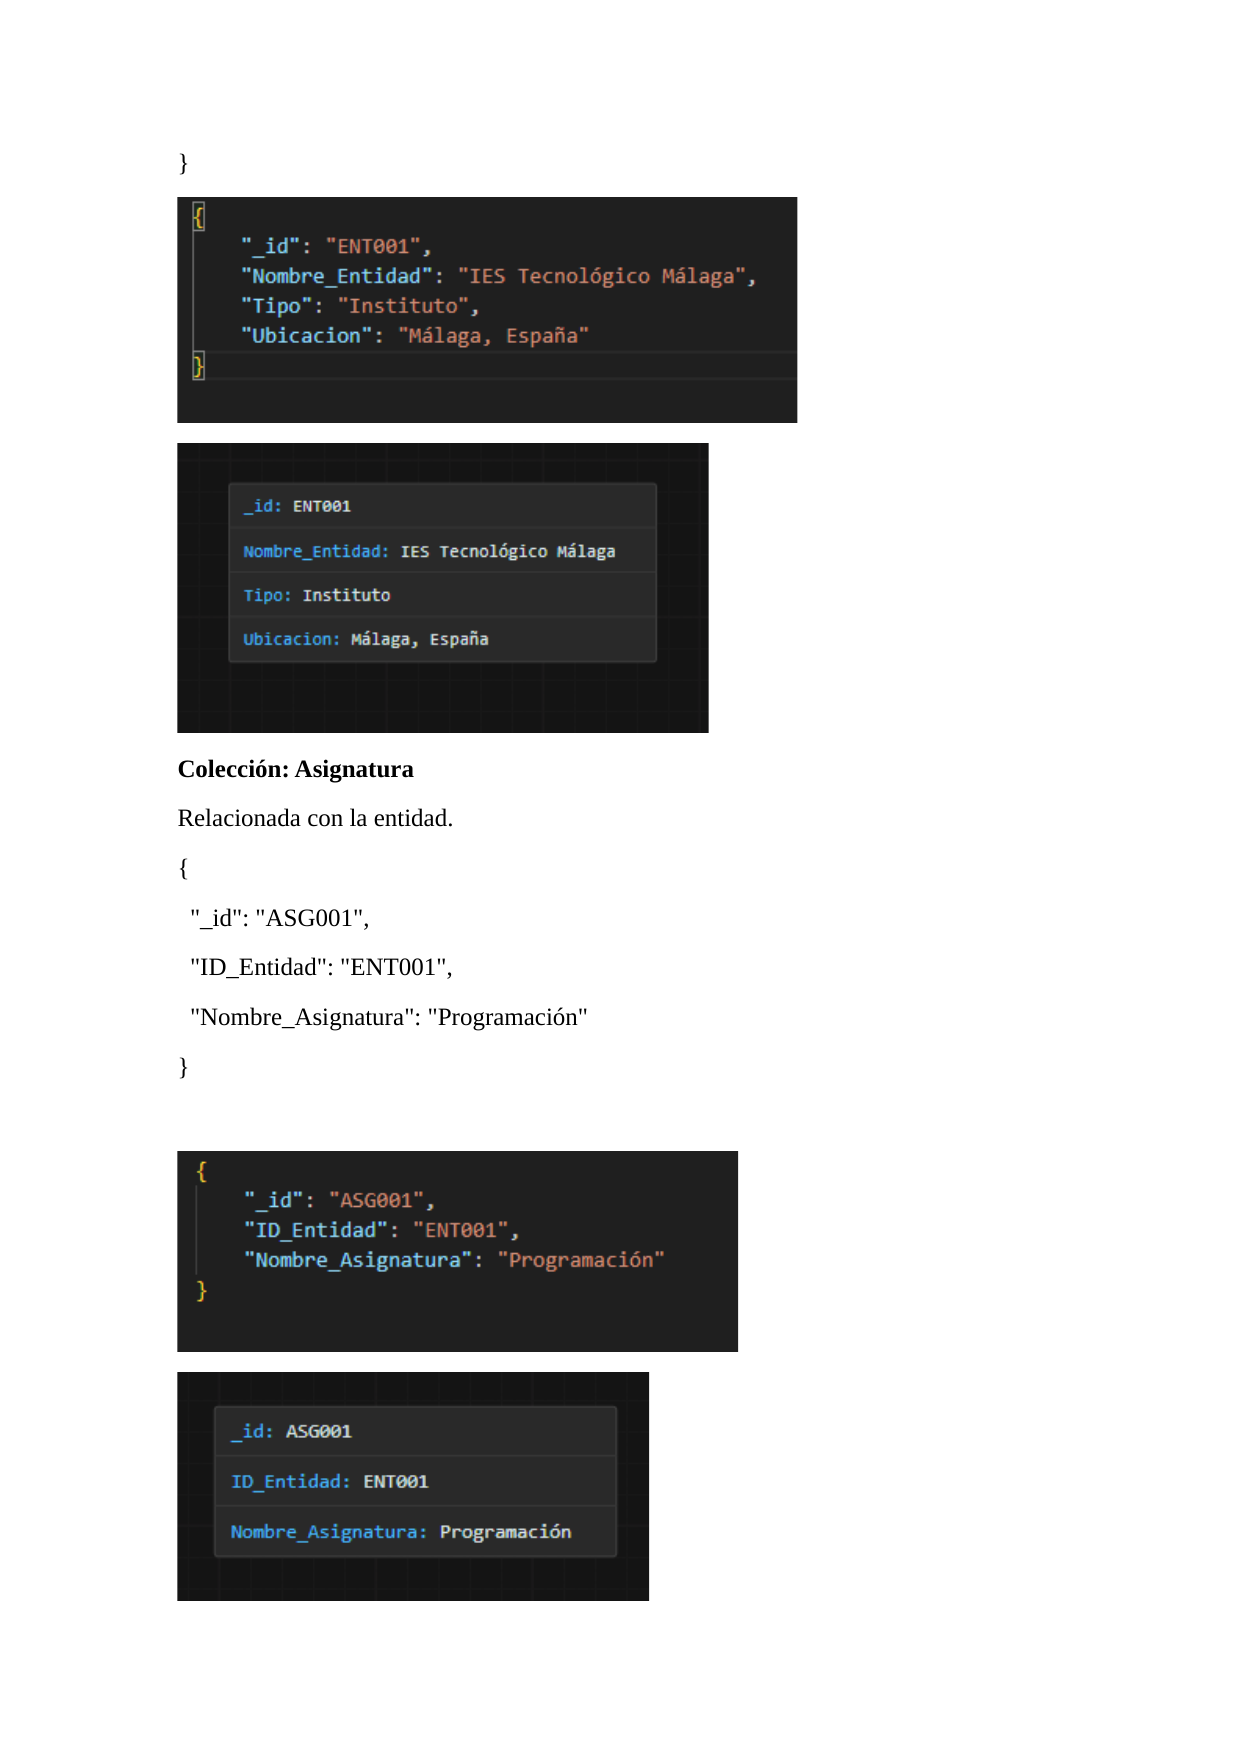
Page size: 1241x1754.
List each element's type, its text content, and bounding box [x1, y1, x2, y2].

text Colección: Asignatura [177, 754, 1063, 782]
text } [177, 1052, 1063, 1081]
text "_id": "ASG001", [177, 903, 1063, 932]
text { [177, 853, 1063, 882]
text Relacionada con la entidad. [177, 803, 1063, 832]
text } [177, 148, 1063, 176]
text "ID_Entidad": "ENT001", [177, 952, 1063, 981]
text "Nombre_Asignatura": "Programación" [177, 1002, 1063, 1031]
